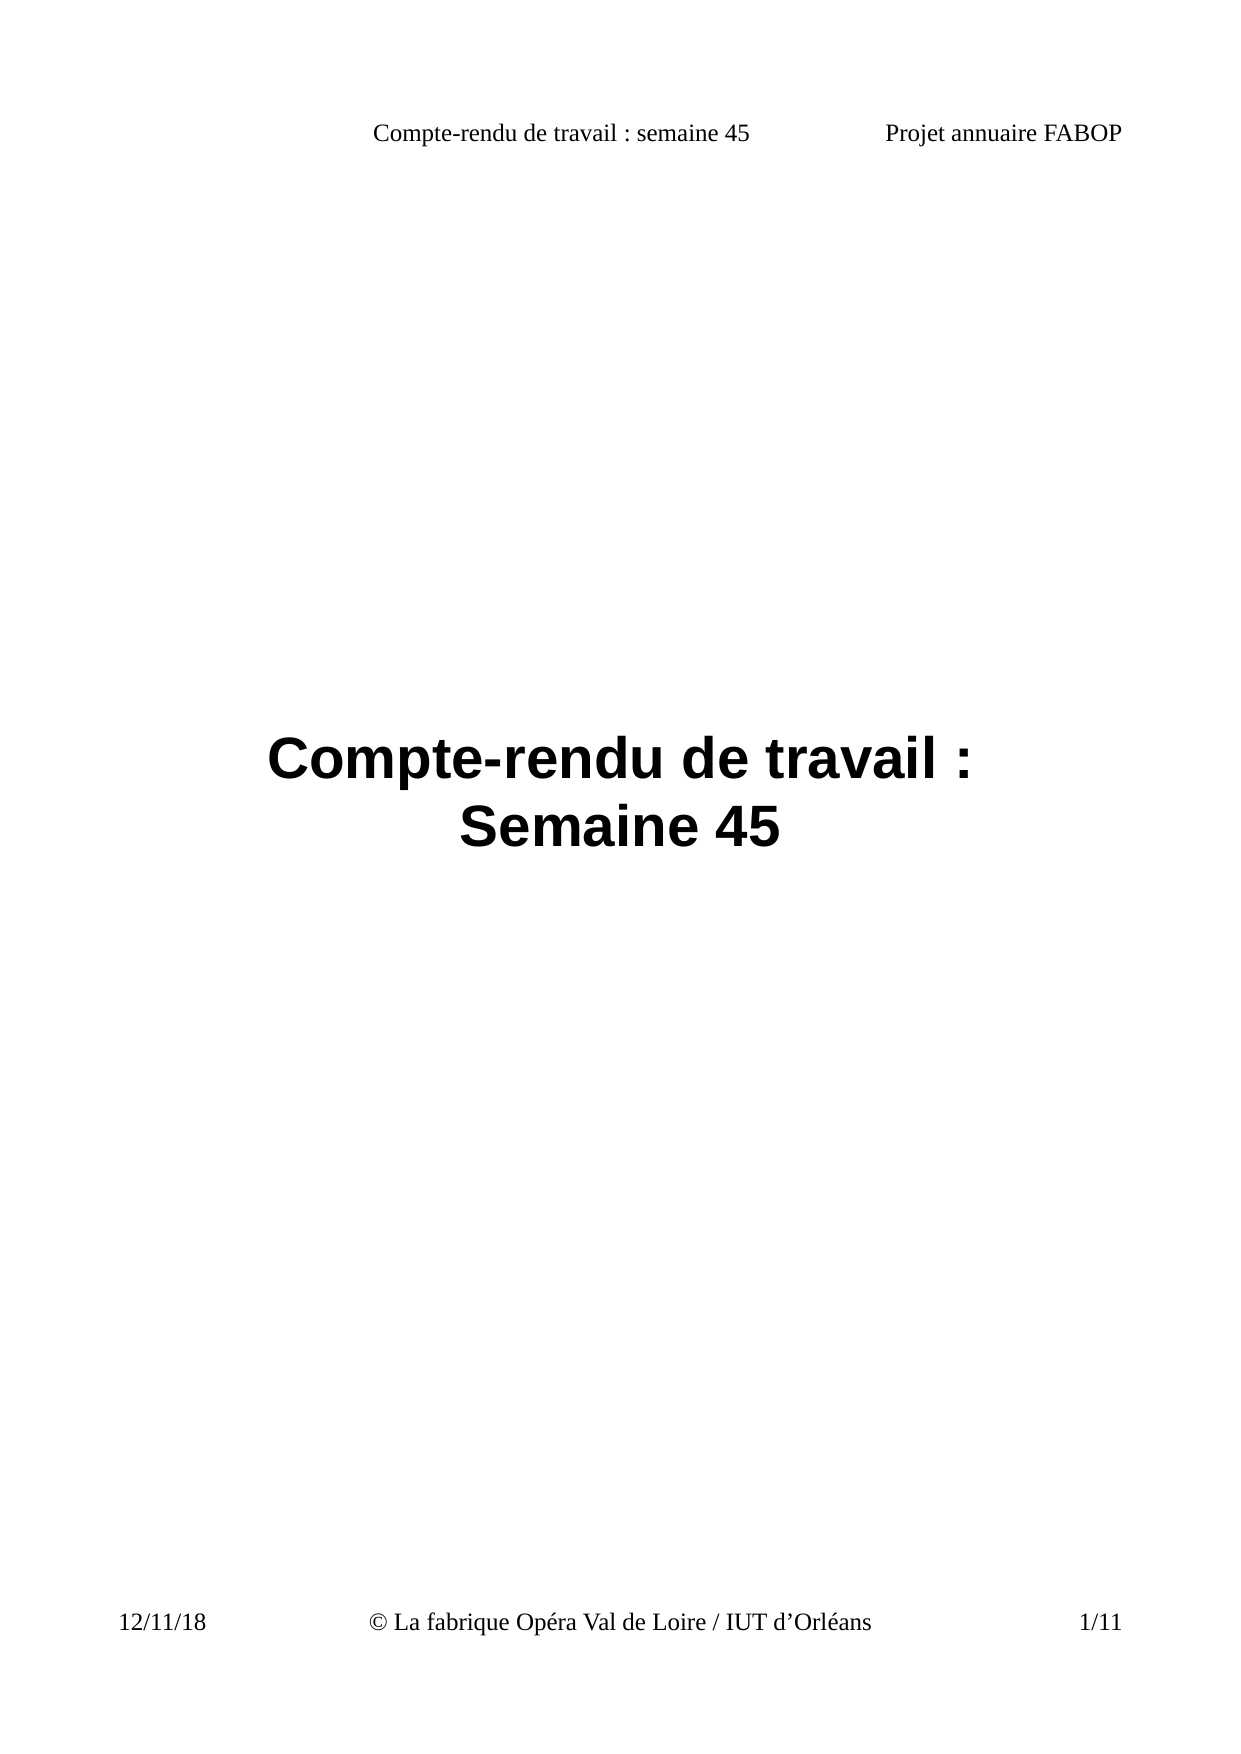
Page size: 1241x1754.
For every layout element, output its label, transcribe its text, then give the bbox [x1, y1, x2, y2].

title Compte-rendu de travail : Semaine 45 [118, 724, 1122, 858]
